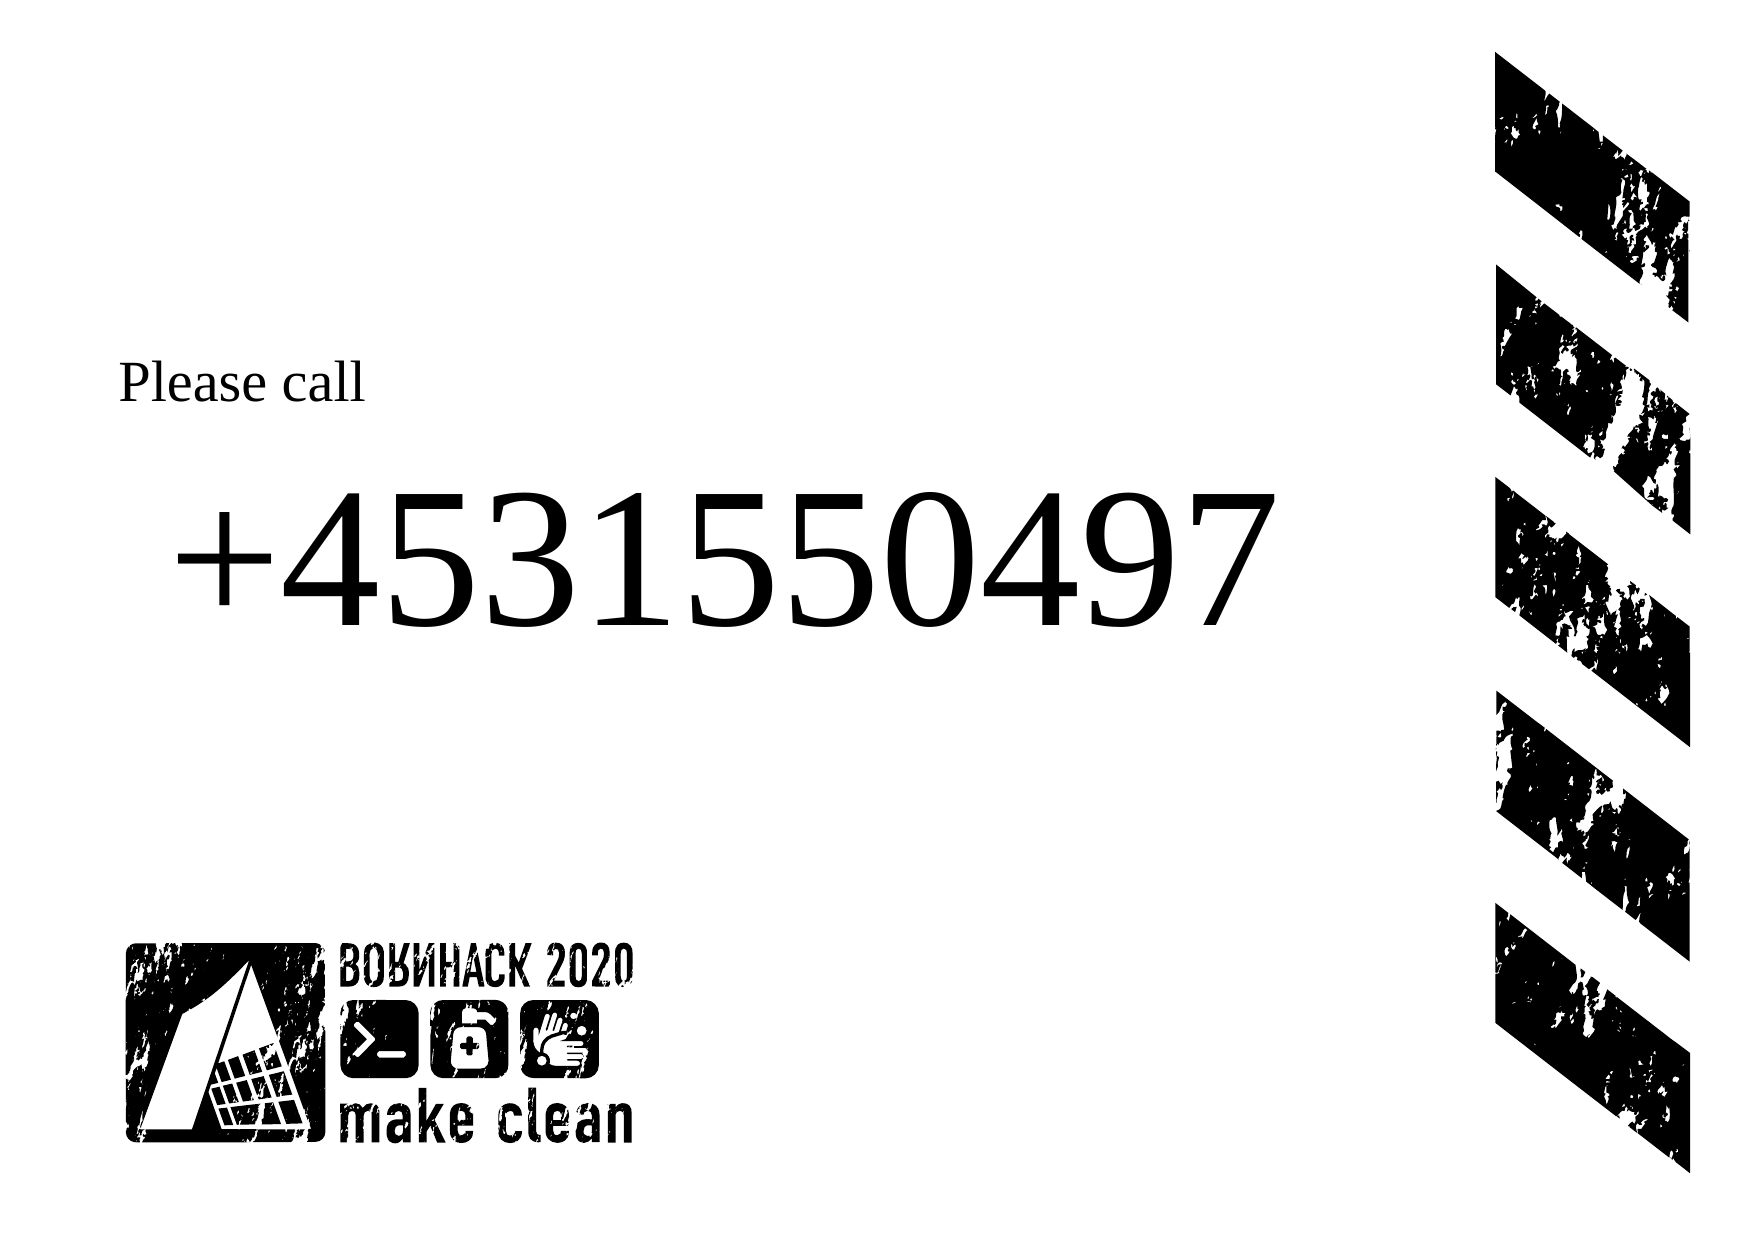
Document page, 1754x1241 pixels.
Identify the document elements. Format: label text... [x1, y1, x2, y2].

text +4531550497 [118, 439, 1316, 669]
text Please call [118, 347, 1316, 414]
